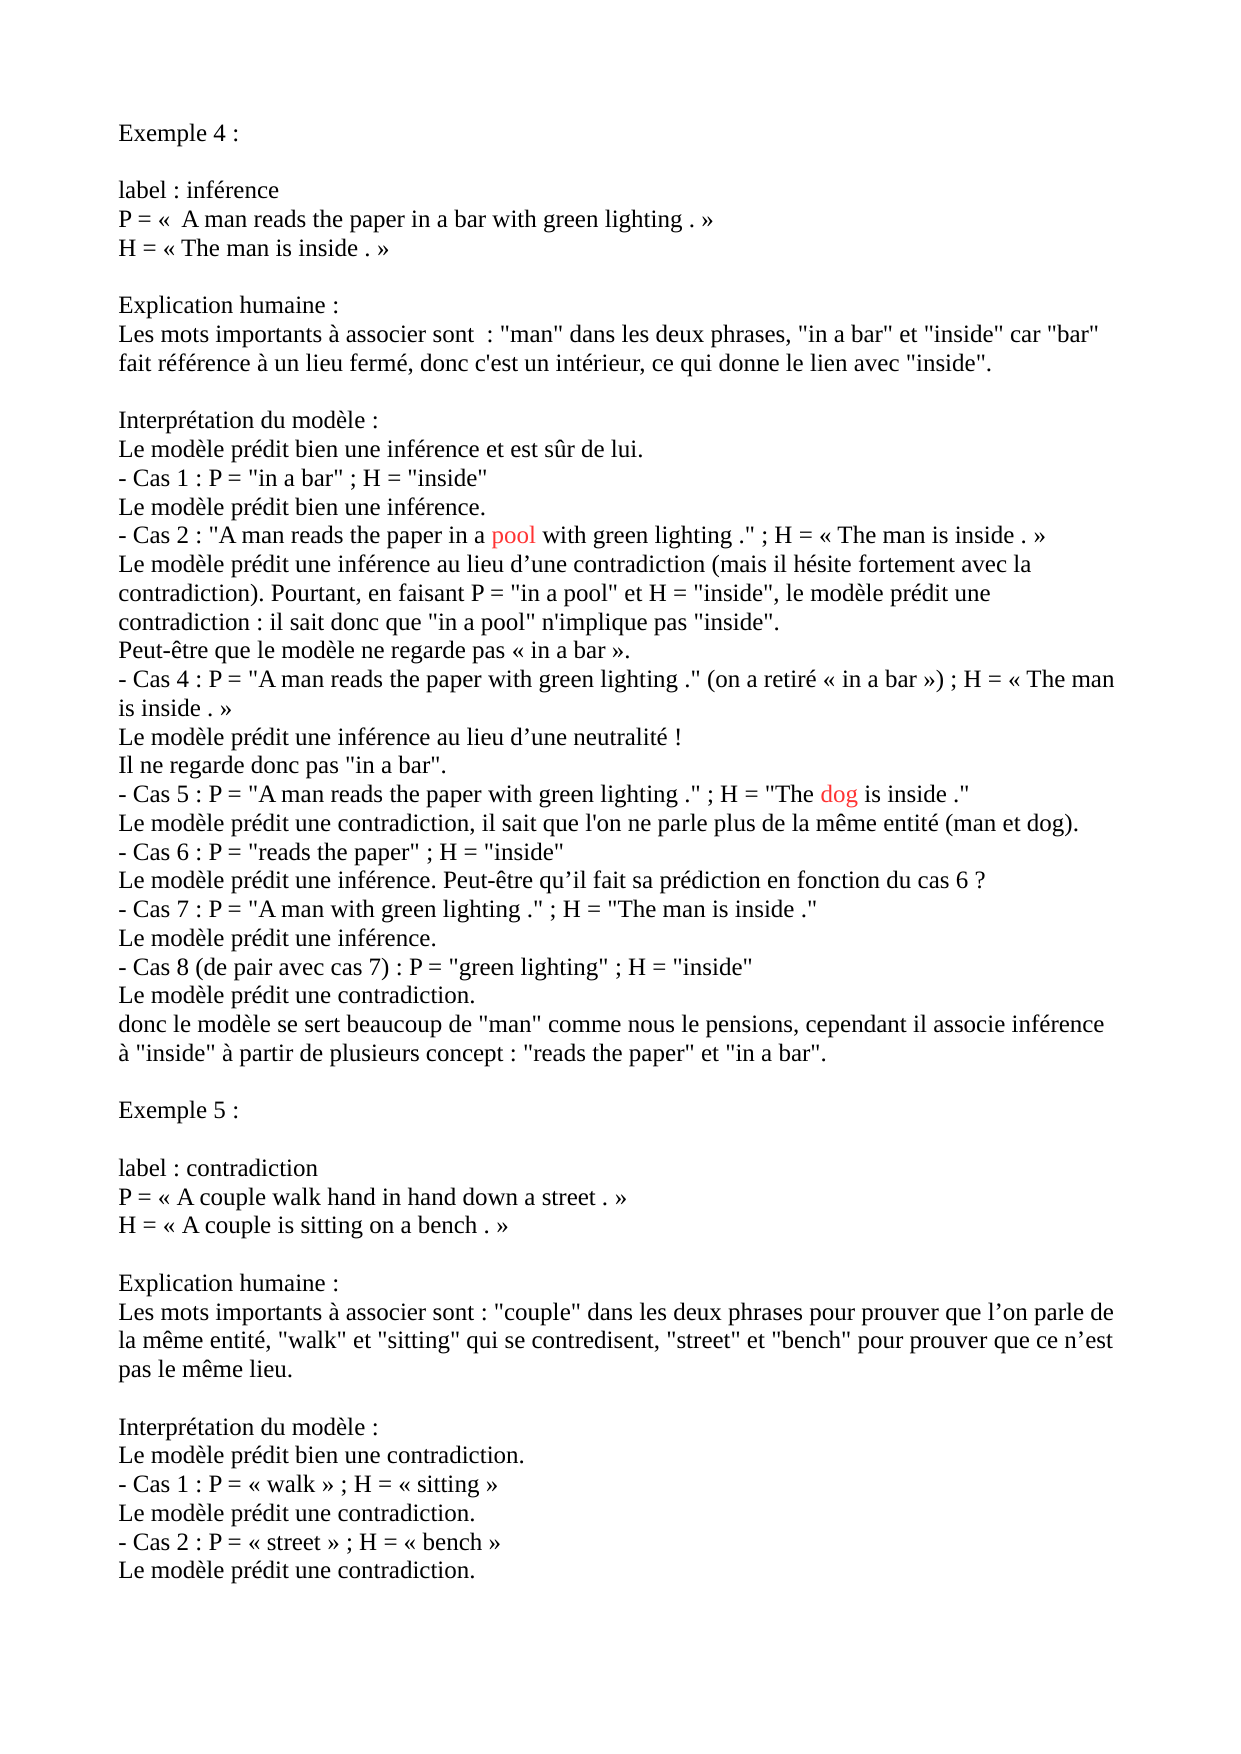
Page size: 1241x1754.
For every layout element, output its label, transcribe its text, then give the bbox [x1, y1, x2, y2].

text Explication humaine : [118, 1268, 1122, 1297]
text donc le modèle se sert beaucoup de "man" comme nous le pensions, cependant il associe inférence à "inside" à partir de plusieurs concept : "reads the paper" et "in a bar". [118, 1009, 1122, 1067]
text Le modèle prédit une inférence au lieu d’une neutralité ! [118, 722, 1122, 751]
text - Cas 7 : P = "A man with green lighting ." ; H = "The man is inside ." [118, 894, 1122, 923]
text H = « The man is inside . » [118, 233, 1122, 262]
text Interprétation du modèle : [118, 406, 1122, 434]
text Peut-être que le modèle ne regarde pas « in a bar ». [118, 636, 1122, 664]
text Il ne regarde donc pas "in a bar". [118, 751, 1122, 779]
text Interprétation du modèle : [118, 1412, 1122, 1441]
text - Cas 5 : P = "A man reads the paper with green lighting ." ; H = "The dog is inside ." [118, 779, 1122, 808]
text - Cas 1 : P = « walk » ; H = « sitting » [118, 1469, 1122, 1498]
text H = « A couple is sitting on a bench . » [118, 1211, 1122, 1239]
text Le modèle prédit une contradiction. [118, 1556, 1122, 1584]
text - Cas 2 : "A man reads the paper in a pool with green lighting ." ; H = « The man is inside . » [118, 521, 1122, 549]
text Le modèle prédit bien une inférence et est sûr de lui. [118, 434, 1122, 463]
text Le modèle prédit une contradiction, il sait que l'on ne parle plus de la même entité (man et dog). [118, 808, 1122, 837]
text - Cas 4 : P = "A man reads the paper with green lighting ." (on a retiré « in a bar ») ; H = « The man is inside . » [118, 664, 1122, 722]
text - Cas 1 : P = "in a bar" ; H = "inside" [118, 463, 1122, 492]
text Les mots importants à associer sont : "man" dans les deux phrases, "in a bar" et "inside" car "bar" fait référence à un lieu fermé, donc c'est un intérieur, ce qui donne le lien avec "inside". [118, 319, 1122, 377]
text Exemple 5 : [118, 1096, 1122, 1124]
text - Cas 8 (de pair avec cas 7) : P = "green lighting" ; H = "inside" [118, 952, 1122, 981]
text - Cas 6 : P = "reads the paper" ; H = "inside" [118, 837, 1122, 866]
text Exemple 4 : [118, 118, 1122, 147]
text - Cas 2 : P = « street » ; H = « bench » [118, 1527, 1122, 1556]
text label : contradiction [118, 1153, 1122, 1182]
text P = « A man reads the paper in a bar with green lighting . » [118, 204, 1122, 233]
text Le modèle prédit bien une contradiction. [118, 1441, 1122, 1469]
text Le modèle prédit bien une inférence. [118, 492, 1122, 521]
text Le modèle prédit une inférence. [118, 923, 1122, 952]
text label : inférence [118, 176, 1122, 204]
text Le modèle prédit une contradiction. [118, 981, 1122, 1009]
text Le modèle prédit une contradiction. [118, 1498, 1122, 1527]
text Explication humaine : [118, 291, 1122, 319]
text Le modèle prédit une inférence. Peut-être qu’il fait sa prédiction en fonction du cas 6 ? [118, 866, 1122, 894]
text P = « A couple walk hand in hand down a street . » [118, 1182, 1122, 1211]
text Les mots importants à associer sont : "couple" dans les deux phrases pour prouver que l’on parle de la même entité, "walk" et "sitting" qui se contredisent, "street" et "bench" pour prouver que ce n’est pas le même lieu. [118, 1297, 1122, 1383]
text Le modèle prédit une inférence au lieu d’une contradiction (mais il hésite fortement avec la contradiction). Pourtant, en faisant P = "in a pool" et H = "inside", le modèle prédit une contradiction : il sait donc que "in a pool" n'implique pas "inside". [118, 549, 1122, 636]
